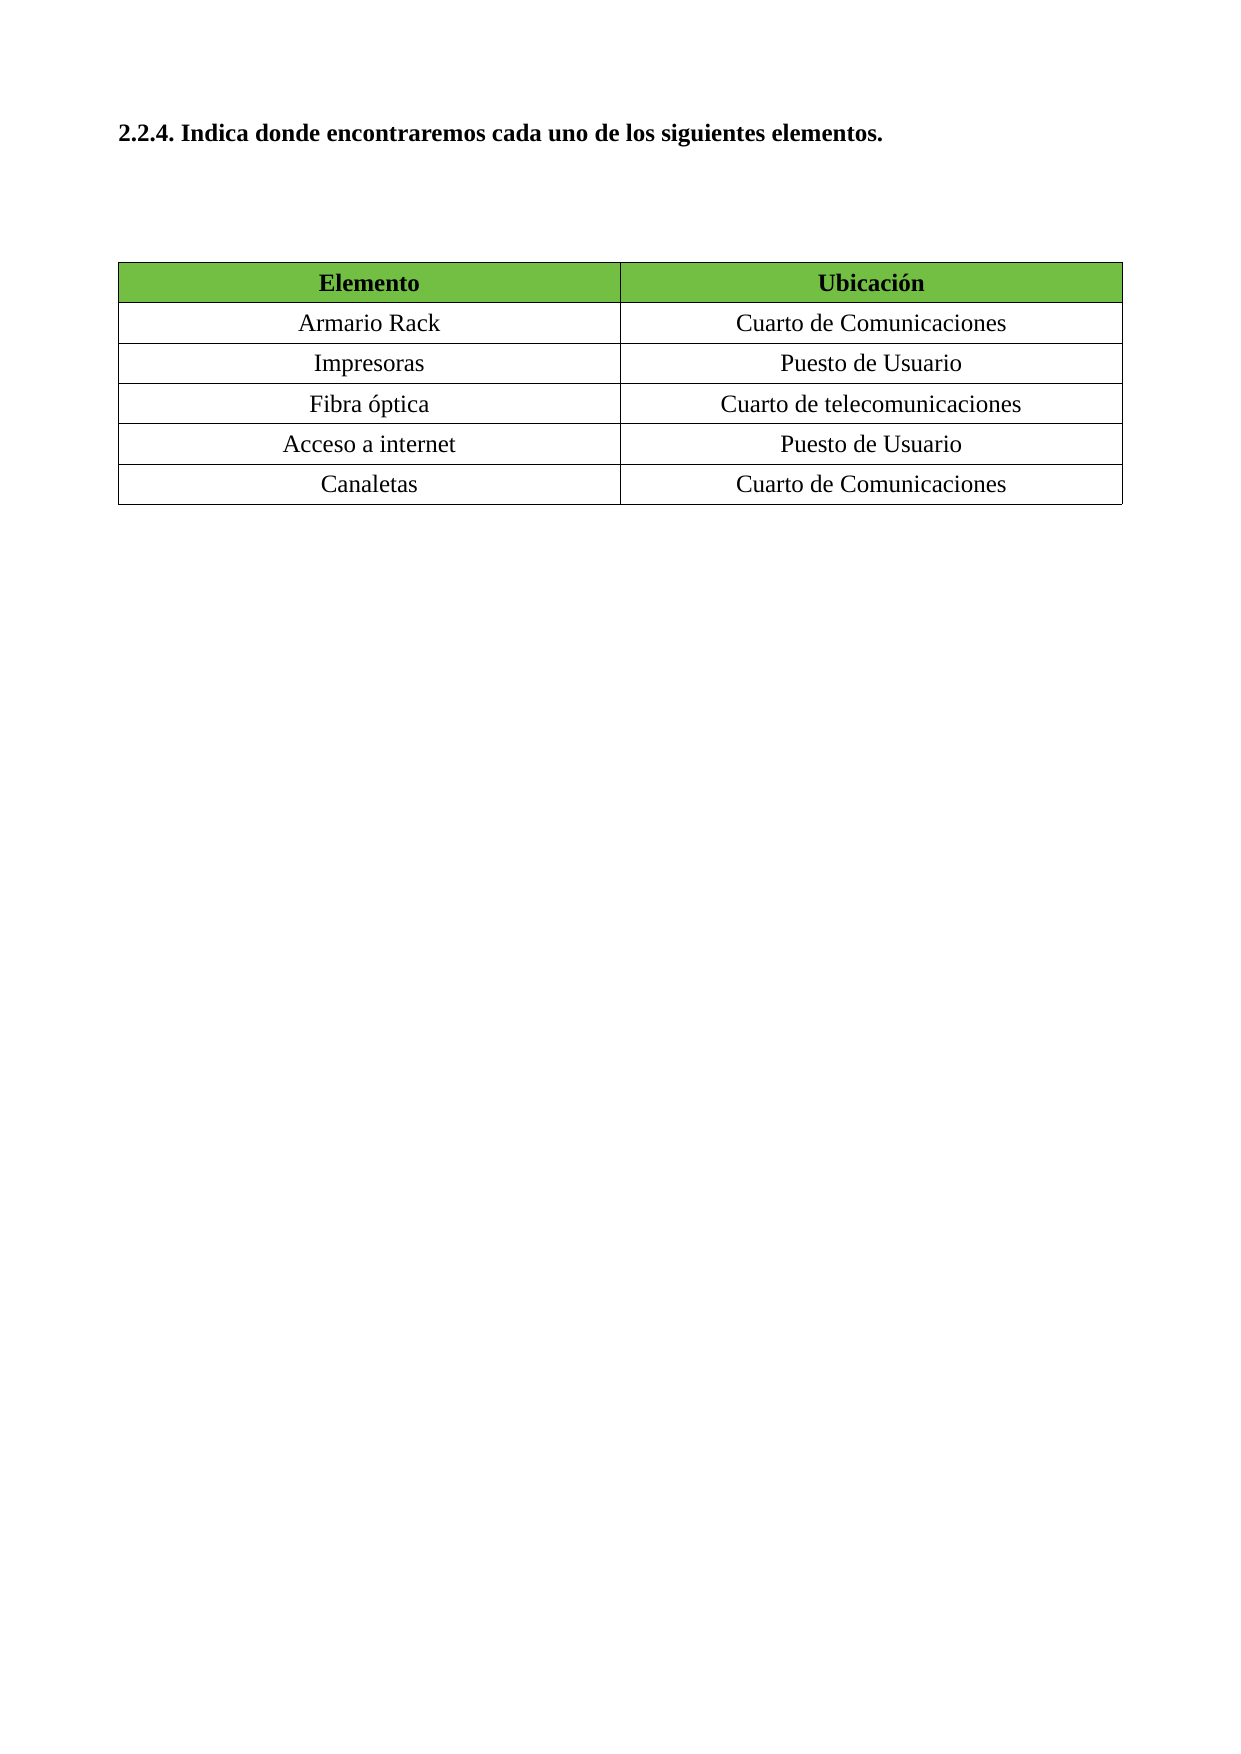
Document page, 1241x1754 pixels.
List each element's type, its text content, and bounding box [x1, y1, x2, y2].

table_header Elemento [119, 263, 620, 302]
table_cell Puesto de Usuario [621, 344, 1122, 383]
text 2.2.4. Indica donde encontraremos cada uno de los siguientes elementos. [118, 118, 1122, 147]
table_cell Fibra óptica [119, 384, 620, 423]
table_cell Cuarto de Comunicaciones [621, 303, 1122, 342]
table_cell Cuarto de telecomunicaciones [621, 384, 1122, 423]
table_cell Acceso a internet [119, 424, 620, 463]
table_cell Puesto de Usuario [621, 424, 1122, 463]
table_cell Armario Rack [119, 303, 620, 342]
table_cell Canaletas [119, 465, 620, 504]
table_cell Cuarto de Comunicaciones [621, 465, 1122, 504]
table_cell Impresoras [119, 344, 620, 383]
table_header Ubicación [621, 263, 1122, 302]
